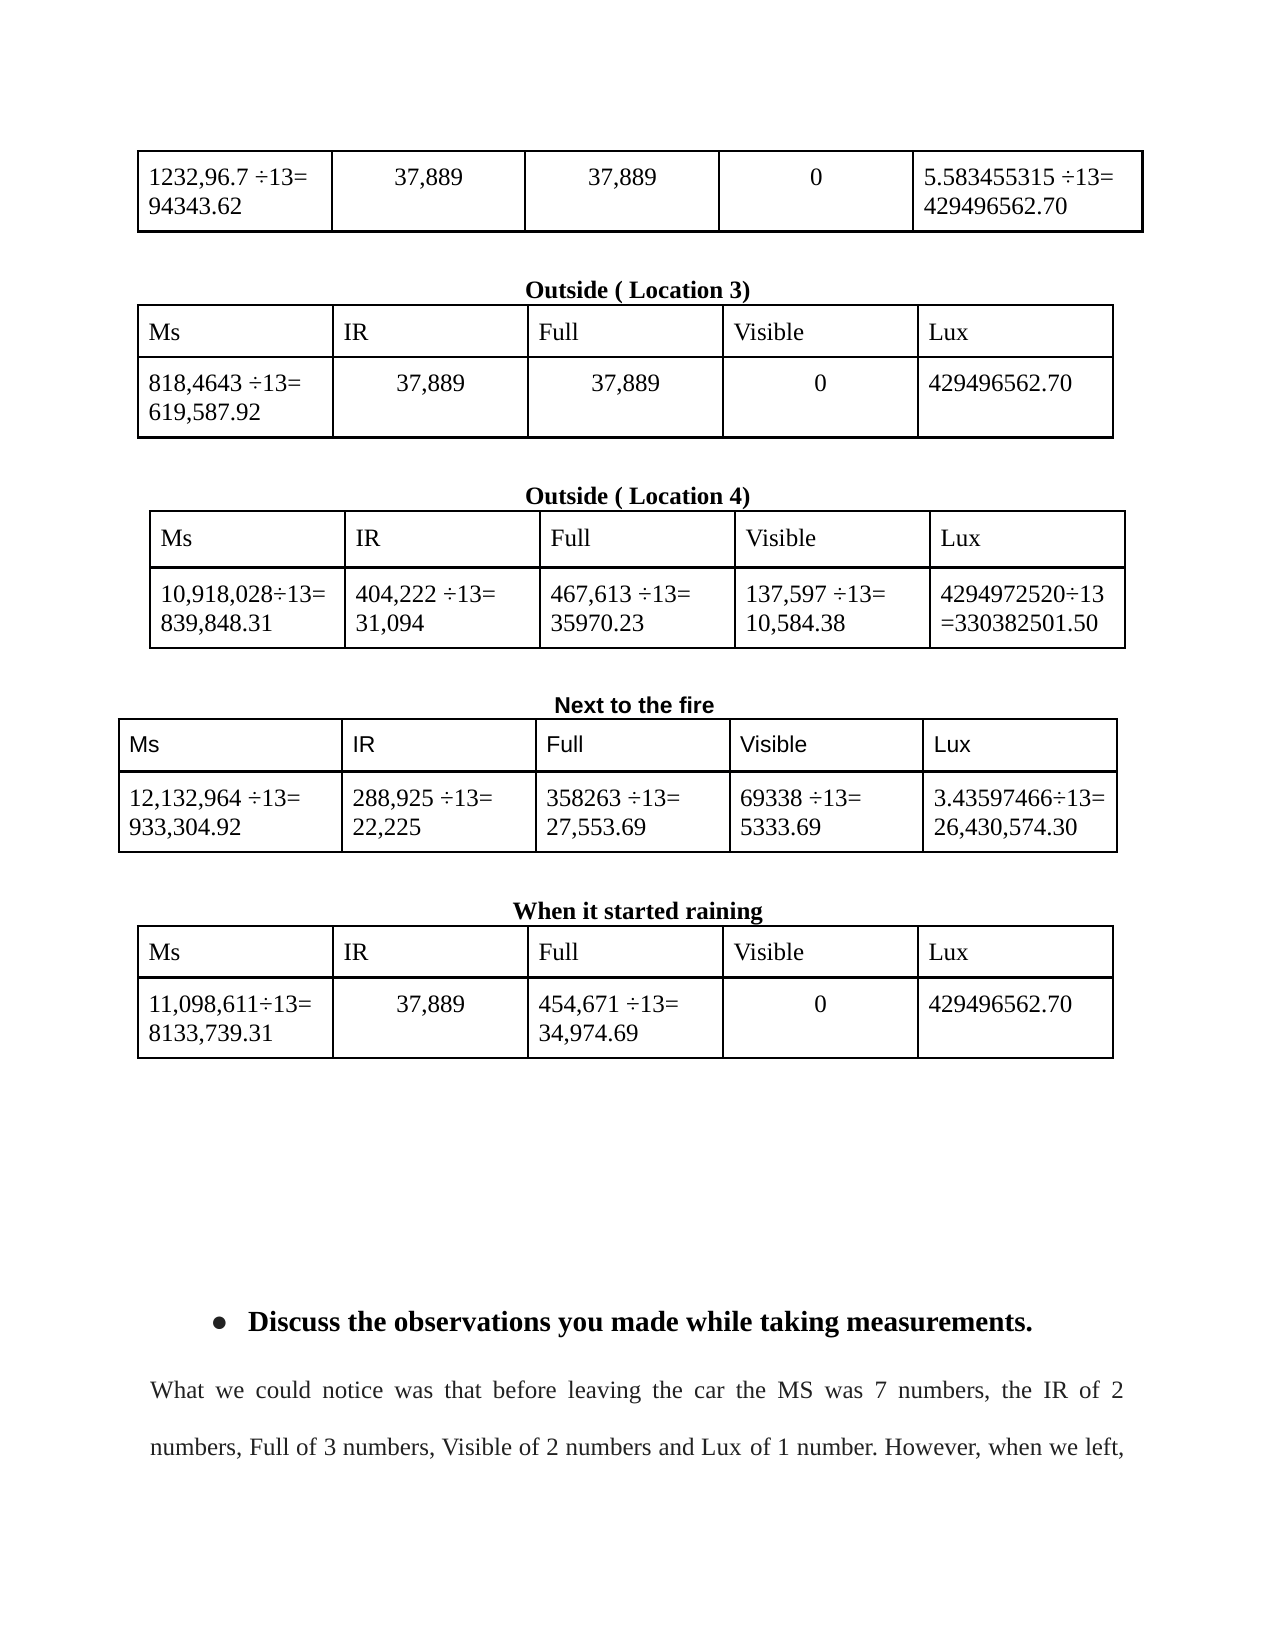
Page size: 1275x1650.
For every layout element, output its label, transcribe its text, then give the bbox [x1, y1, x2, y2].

table_header IR [334, 306, 527, 356]
table_cell 0 [724, 979, 917, 1057]
table_header Lux [919, 306, 1112, 356]
table_header Full [529, 927, 722, 976]
table_header Visible [731, 720, 922, 770]
table_cell 37,889 [334, 358, 527, 436]
table_cell 37,889 [334, 979, 527, 1057]
table_cell 454,671 ÷13= 34,974.69 [529, 979, 722, 1057]
text When it started raining [150, 896, 1125, 925]
table_header Visible [736, 512, 929, 566]
text What we could notice was that before leaving the car the MS was 7 numbers, the IR of 2 numbers, Full of 3 numbers, Visible of 2 numbers and Lux ​​of 1 number. However, when we left, [150, 1375, 1125, 1461]
table_header Ms [139, 927, 332, 976]
table_cell 5.583455315 ÷13= 429496562.70 [914, 152, 1141, 230]
table_cell 429496562.70 [919, 358, 1112, 436]
table_cell 11,098,611÷13=8133,739.31 [139, 979, 332, 1057]
table_header Ms [120, 720, 341, 770]
table_cell 429496562.70 [919, 979, 1112, 1057]
table_header IR [343, 720, 535, 770]
list Discuss the observations you made while taking measurements. [210, 1304, 1125, 1338]
table_header Full [537, 720, 729, 770]
text Outside ( Location 3) [150, 276, 1125, 304]
table_cell 37,889 [529, 358, 722, 436]
table_header Visible [724, 927, 917, 976]
table_cell 818,4643 ÷13= 619,587.92 [139, 358, 332, 436]
text Next to the fire [150, 692, 1125, 718]
table_header IR [334, 927, 527, 976]
table_cell 0 [720, 152, 912, 230]
table_header Ms [151, 512, 344, 566]
table_header Visible [724, 306, 917, 356]
table_cell 404,222 ÷13= 31,094 [346, 569, 539, 647]
table_cell 69338 ÷13= 5333.69 [731, 773, 922, 851]
table_header Ms [139, 306, 332, 356]
table_cell 0 [724, 358, 917, 436]
table_header IR [346, 512, 539, 566]
table_cell 288,925 ÷13= 22,225 [343, 773, 535, 851]
table_cell 3.43597466÷13=26,430,574.30 [924, 773, 1116, 851]
table_cell 467,613 ÷13= 35970.23 [541, 569, 734, 647]
table_cell 10,918,028÷13=839,848.31 [151, 569, 344, 647]
text Outside ( Location 4) [150, 481, 1125, 510]
table_cell 37,889 [333, 152, 524, 230]
table_cell 358263 ÷13= 27,553.69 [537, 773, 729, 851]
table_cell 137,597 ÷13= 10,584.38 [736, 569, 929, 647]
table_cell 37,889 [526, 152, 718, 230]
table_cell 1232,96.7 ÷13= 94343.62 [139, 152, 331, 230]
table_cell 12,132,964 ÷13= 933,304.92 [120, 773, 341, 851]
table_cell 4294972520÷13=330382501.50 [931, 569, 1124, 647]
table_header Full [529, 306, 722, 356]
table_header Lux [919, 927, 1112, 976]
table_header Lux [931, 512, 1124, 566]
table_header Full [541, 512, 734, 566]
table_header Lux [924, 720, 1116, 770]
